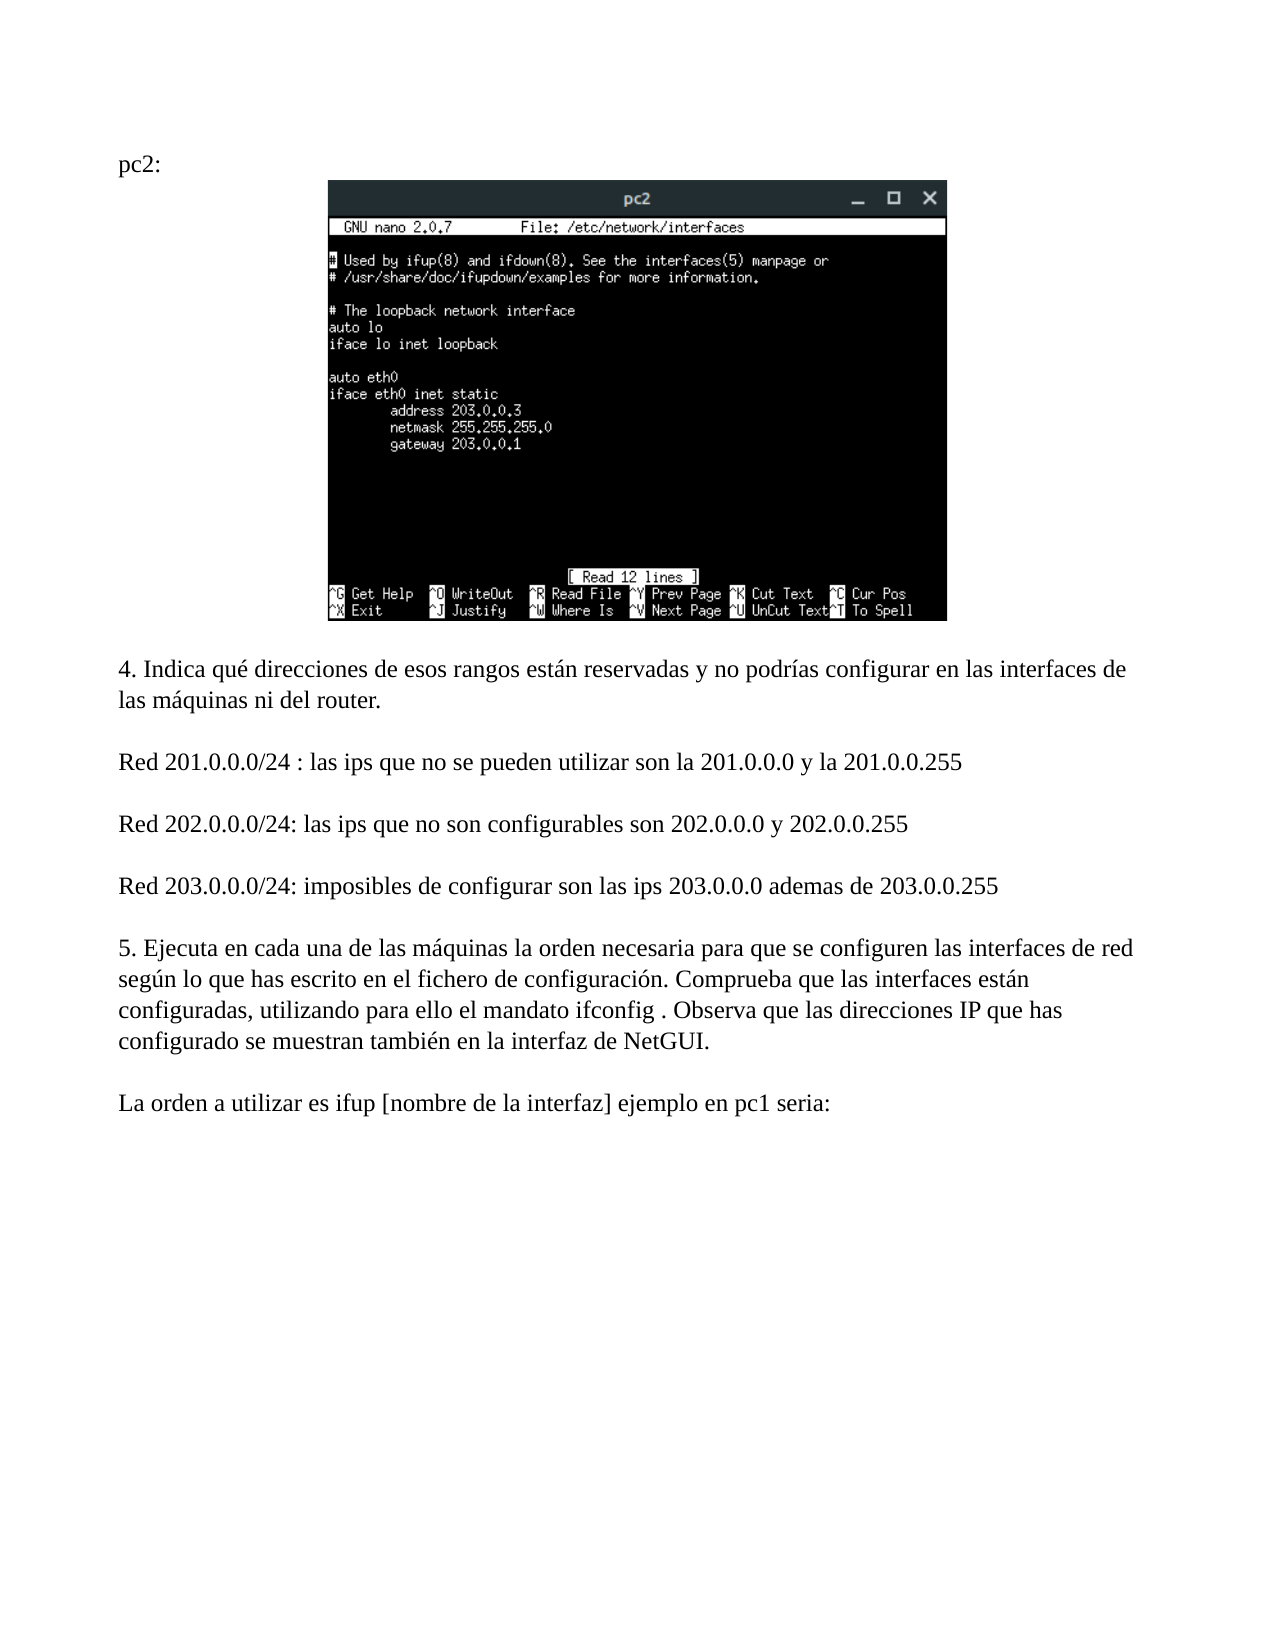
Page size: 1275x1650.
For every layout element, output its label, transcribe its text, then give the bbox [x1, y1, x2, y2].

text La orden a utilizar es ifup [nombre de la interfaz] ejemplo en pc1 seria: [118, 1088, 1157, 1117]
text 5. Ejecuta en cada una de las máquinas la orden necesaria para que se configuren las interfaces de red según lo que has escrito en el fichero de configuración. Comprueba que las interfaces están configuradas, utilizando para ello el mandato ifconfig . Observa que las direcciones IP que has configurado se muestran también en la interfaz de NetGUI. [118, 933, 1157, 1055]
text Red 202.0.0.0/24: las ips que no son configurables son 202.0.0.0 y 202.0.0.255 [118, 809, 1157, 838]
text Red 201.0.0.0/24 : las ips que no se pueden utilizar son la 201.0.0.0 y la 201.0.0.255 [118, 747, 1157, 776]
text Red 203.0.0.0/24: imposibles de configurar son las ips 203.0.0.0 ademas de 203.0.0.255 [118, 871, 1157, 900]
text pc2: [118, 149, 1157, 178]
text 4. Indica qué direcciones de esos rangos están reservadas y no podrías configurar en las interfaces de las máquinas ni del router. [118, 654, 1157, 713]
picture [327, 180, 948, 621]
